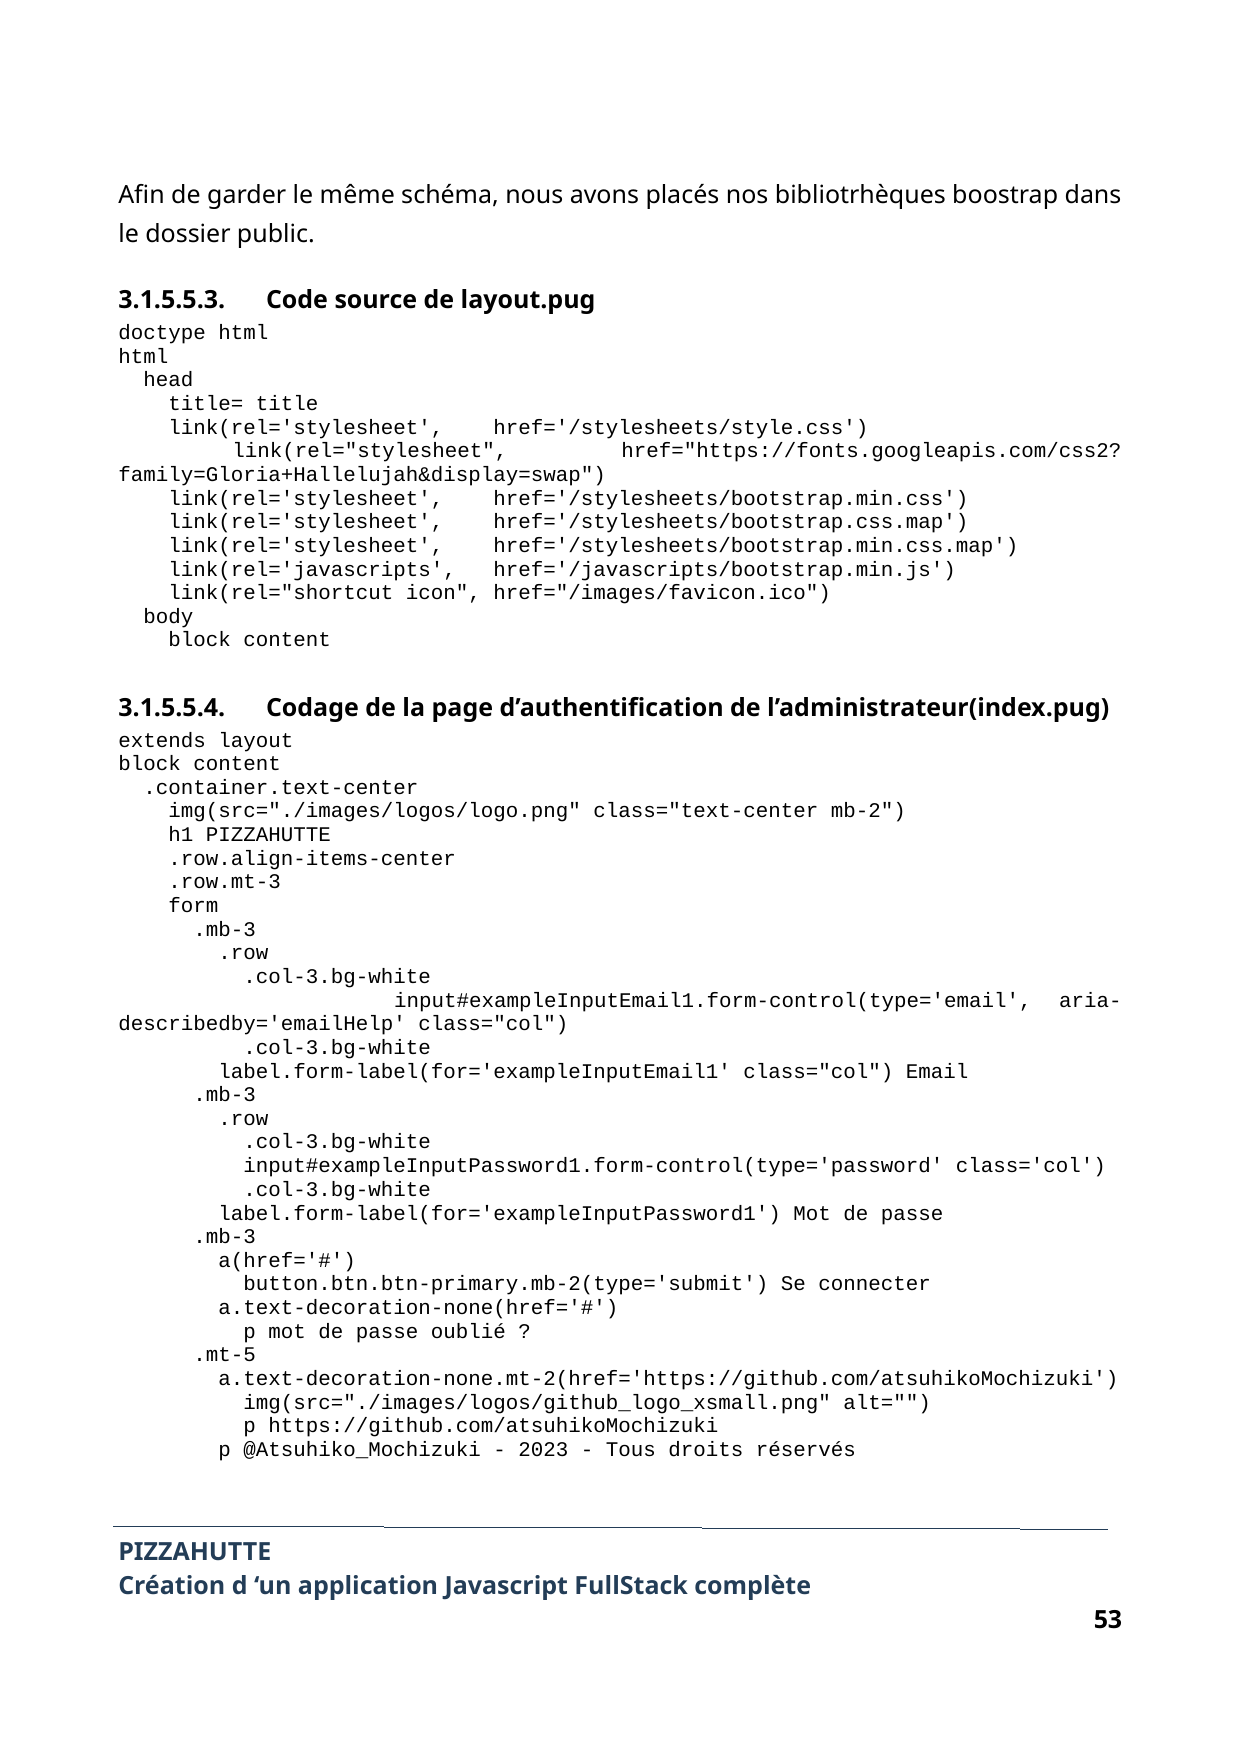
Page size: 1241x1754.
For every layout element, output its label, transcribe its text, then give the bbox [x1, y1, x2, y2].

text form [118, 895, 1122, 919]
text link(rel="stylesheet", href="https://fonts.googleapis.com/css2?family=Gloria+Hallelujah&display=swap") [118, 440, 1122, 488]
text button.btn.btn-primary.mb-2(type='submit') Se connecter [118, 1273, 1122, 1297]
text .mb-3 [118, 919, 1122, 942]
text label.form-label(for='exampleInputPassword1') Mot de passe [118, 1202, 1122, 1226]
text img(src="./images/logos/github_logo_xsmall.png" alt="") [118, 1392, 1122, 1415]
subtitle Codage de la page d’authentification de l’administrateur(index.pug) [118, 689, 1122, 723]
text a.text-decoration-none.mt-2(href='https://github.com/atsuhikoMochizuki') [118, 1368, 1122, 1392]
text .row [118, 1108, 1122, 1132]
text .mb-3 [118, 1226, 1122, 1250]
text .row.mt-3 [118, 871, 1122, 895]
text p mot de passe oublié ? [118, 1321, 1122, 1344]
text link(rel='stylesheet', href='/stylesheets/bootstrap.css.map') [118, 511, 1122, 535]
text .col-3.bg-white [118, 1037, 1122, 1061]
text link(rel='stylesheet', href='/stylesheets/style.css') [118, 417, 1122, 440]
text block content [118, 753, 1122, 777]
text p @Atsuhiko_Mochizuki - 2023 - Tous droits réservés [118, 1439, 1122, 1463]
text block content [118, 629, 1122, 653]
text .col-3.bg-white [118, 966, 1122, 990]
text link(rel='stylesheet', href='/stylesheets/bootstrap.min.css') [118, 488, 1122, 511]
text img(src="./images/logos/logo.png" class="text-center mb-2") [118, 801, 1122, 824]
text link(rel='javascripts', href='/javascripts/bootstrap.min.js') [118, 558, 1122, 582]
text .row.align-items-center [118, 848, 1122, 871]
text .row [118, 942, 1122, 966]
text html [118, 346, 1122, 369]
text link(rel="shortcut icon", href="/images/favicon.ico") [118, 582, 1122, 606]
text .col-3.bg-white [118, 1132, 1122, 1155]
text body [118, 606, 1122, 629]
text link(rel='stylesheet', href='/stylesheets/bootstrap.min.css.map') [118, 535, 1122, 558]
text head [118, 369, 1122, 393]
text a.text-decoration-none(href='#') [118, 1297, 1122, 1321]
text .mb-3 [118, 1084, 1122, 1108]
text Afin de garder le même schéma, nous avons placés nos bibliotrhèques boostrap dans le dossier public. [118, 176, 1122, 249]
text .col-3.bg-white [118, 1179, 1122, 1202]
text .container.text-center [118, 777, 1122, 801]
text label.form-label(for='exampleInputEmail1' class="col") Email [118, 1061, 1122, 1084]
text h1 PIZZAHUTTE [118, 824, 1122, 848]
text p https://github.com/atsuhikoMochizuki [118, 1415, 1122, 1439]
text doctype html [118, 322, 1122, 346]
text input#exampleInputPassword1.form-control(type='password' class='col') [118, 1155, 1122, 1179]
text title= title [118, 393, 1122, 417]
text input#exampleInputEmail1.form-control(type='email', aria-describedby='emailHelp' class="col") [118, 990, 1122, 1037]
subtitle Code source de layout.pug [118, 282, 1122, 316]
text a(href='#') [118, 1250, 1122, 1273]
text .mt-5 [118, 1344, 1122, 1368]
text extends layout [118, 729, 1122, 753]
